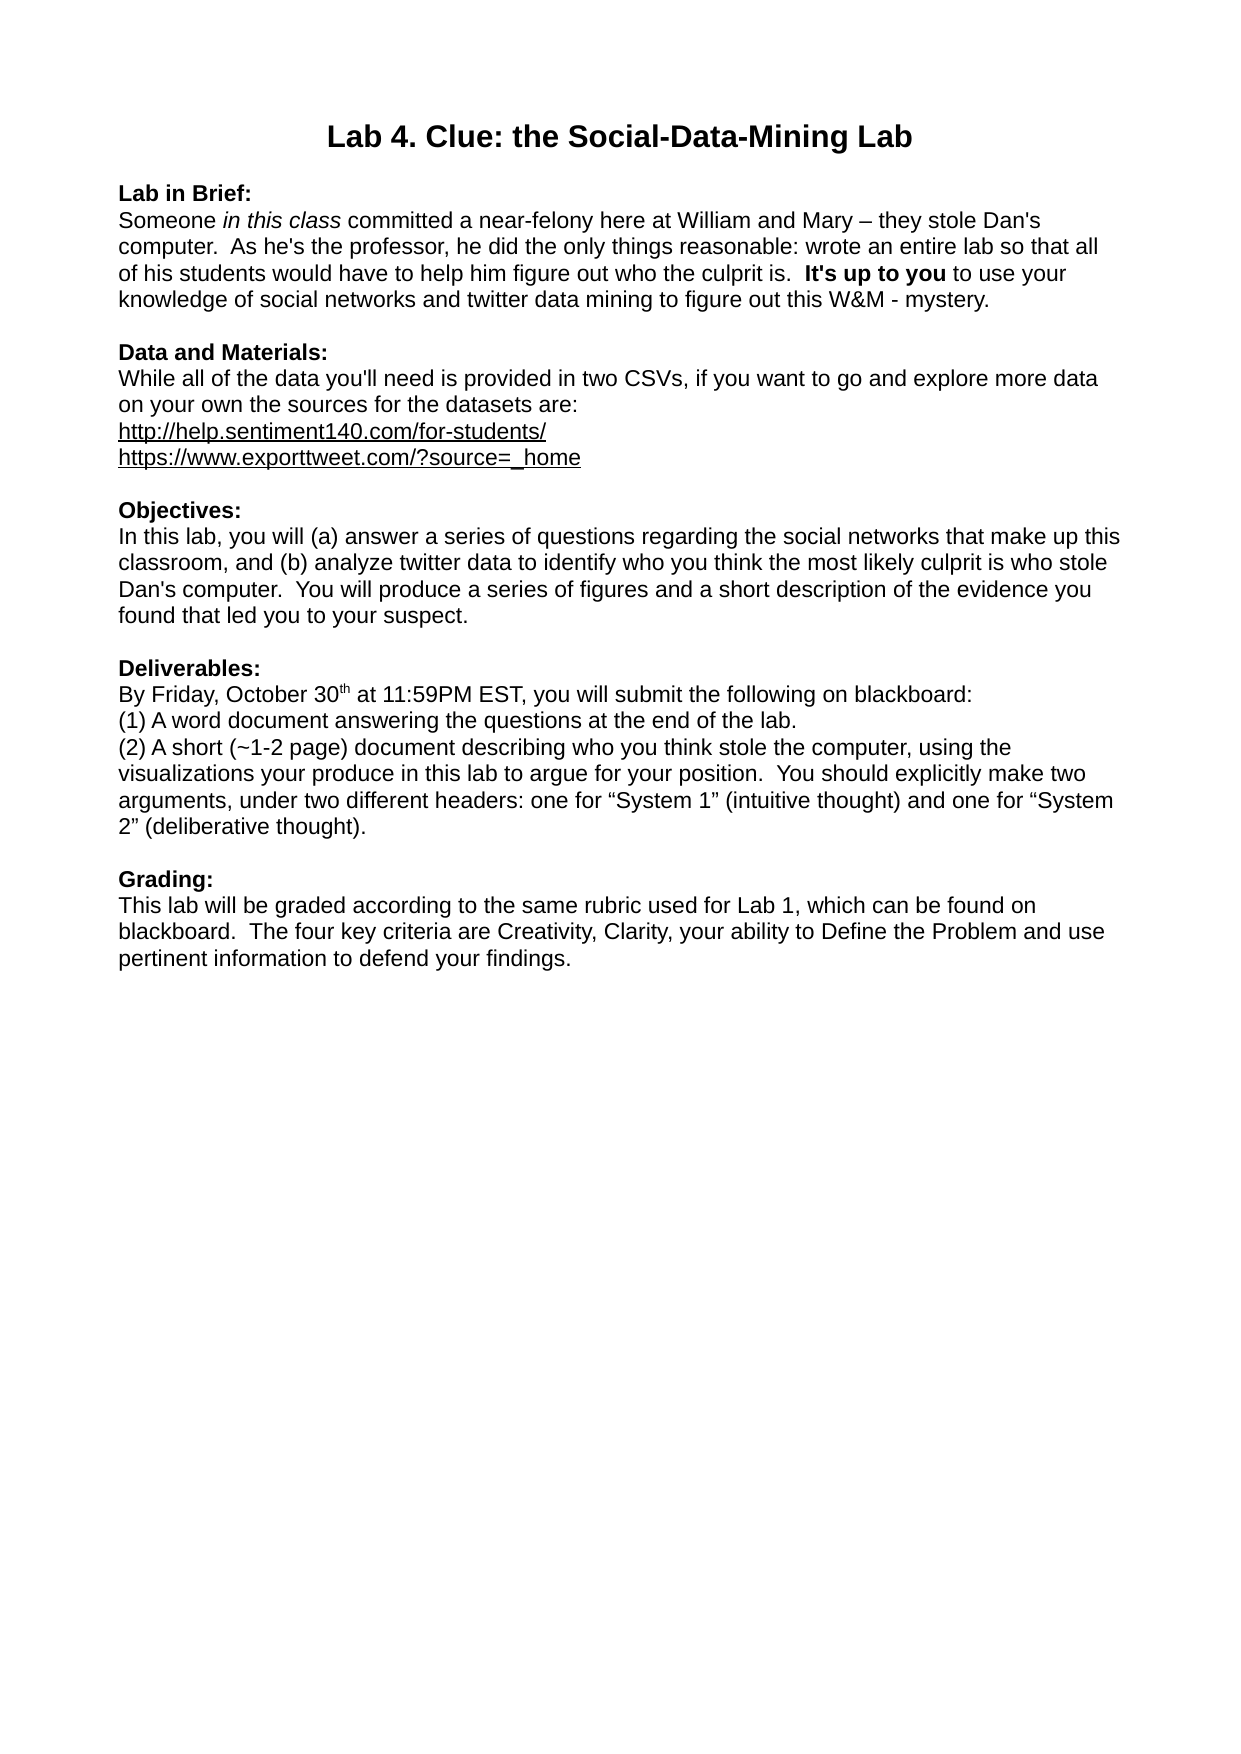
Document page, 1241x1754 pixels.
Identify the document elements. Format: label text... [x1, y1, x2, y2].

text Lab 4. Clue: the Social-Data-Mining Lab [118, 118, 1122, 154]
text (2) A short (~1-2 page) document describing who you think stole the computer, using the visualizations your produce in this lab to argue for your position. You should explicitly make two arguments, under two different headers: one for “System 1” (intuitive thought) and one for “System 2” (deliberative thought). [118, 734, 1122, 839]
text While all of the data you'll need is provided in two CSVs, if you want to go and explore more data on your own the sources for the datasets are: [118, 365, 1122, 418]
text Objectives: [118, 497, 1122, 523]
text http://help.sentiment140.com/for-students/ [118, 418, 1122, 444]
text Data and Materials: [118, 338, 1122, 365]
text Deliverables: [118, 655, 1122, 681]
text This lab will be graded according to the same rubric used for Lab 1, which can be found on blackboard. The four key criteria are Creativity, Clarity, your ability to Define the Problem and use pertinent information to defend your findings. [118, 892, 1122, 971]
text By Friday, October 30th at 11:59PM EST, you will submit the following on blackboard: [118, 681, 1122, 707]
text (1) A word document answering the questions at the end of the lab. [118, 707, 1122, 734]
text https://www.exporttweet.com/?source=_home [118, 444, 1122, 470]
text Someone in this class committed a near-felony here at William and Mary – they stole Dan's computer. As he's the professor, he did the only things reasonable: wrote an entire lab so that all of his students would have to help him figure out who the culprit is. It's up to you to use your knowledge of social networks and twitter data mining to figure out this W&M - mystery. [118, 207, 1122, 312]
text In this lab, you will (a) answer a series of questions regarding the social networks that make up this classroom, and (b) analyze twitter data to identify who you think the most likely culprit is who stole Dan's computer. You will produce a series of figures and a short description of the evidence you found that led you to your suspect. [118, 523, 1122, 628]
text Lab in Brief: [118, 180, 1122, 207]
text Grading: [118, 866, 1122, 892]
